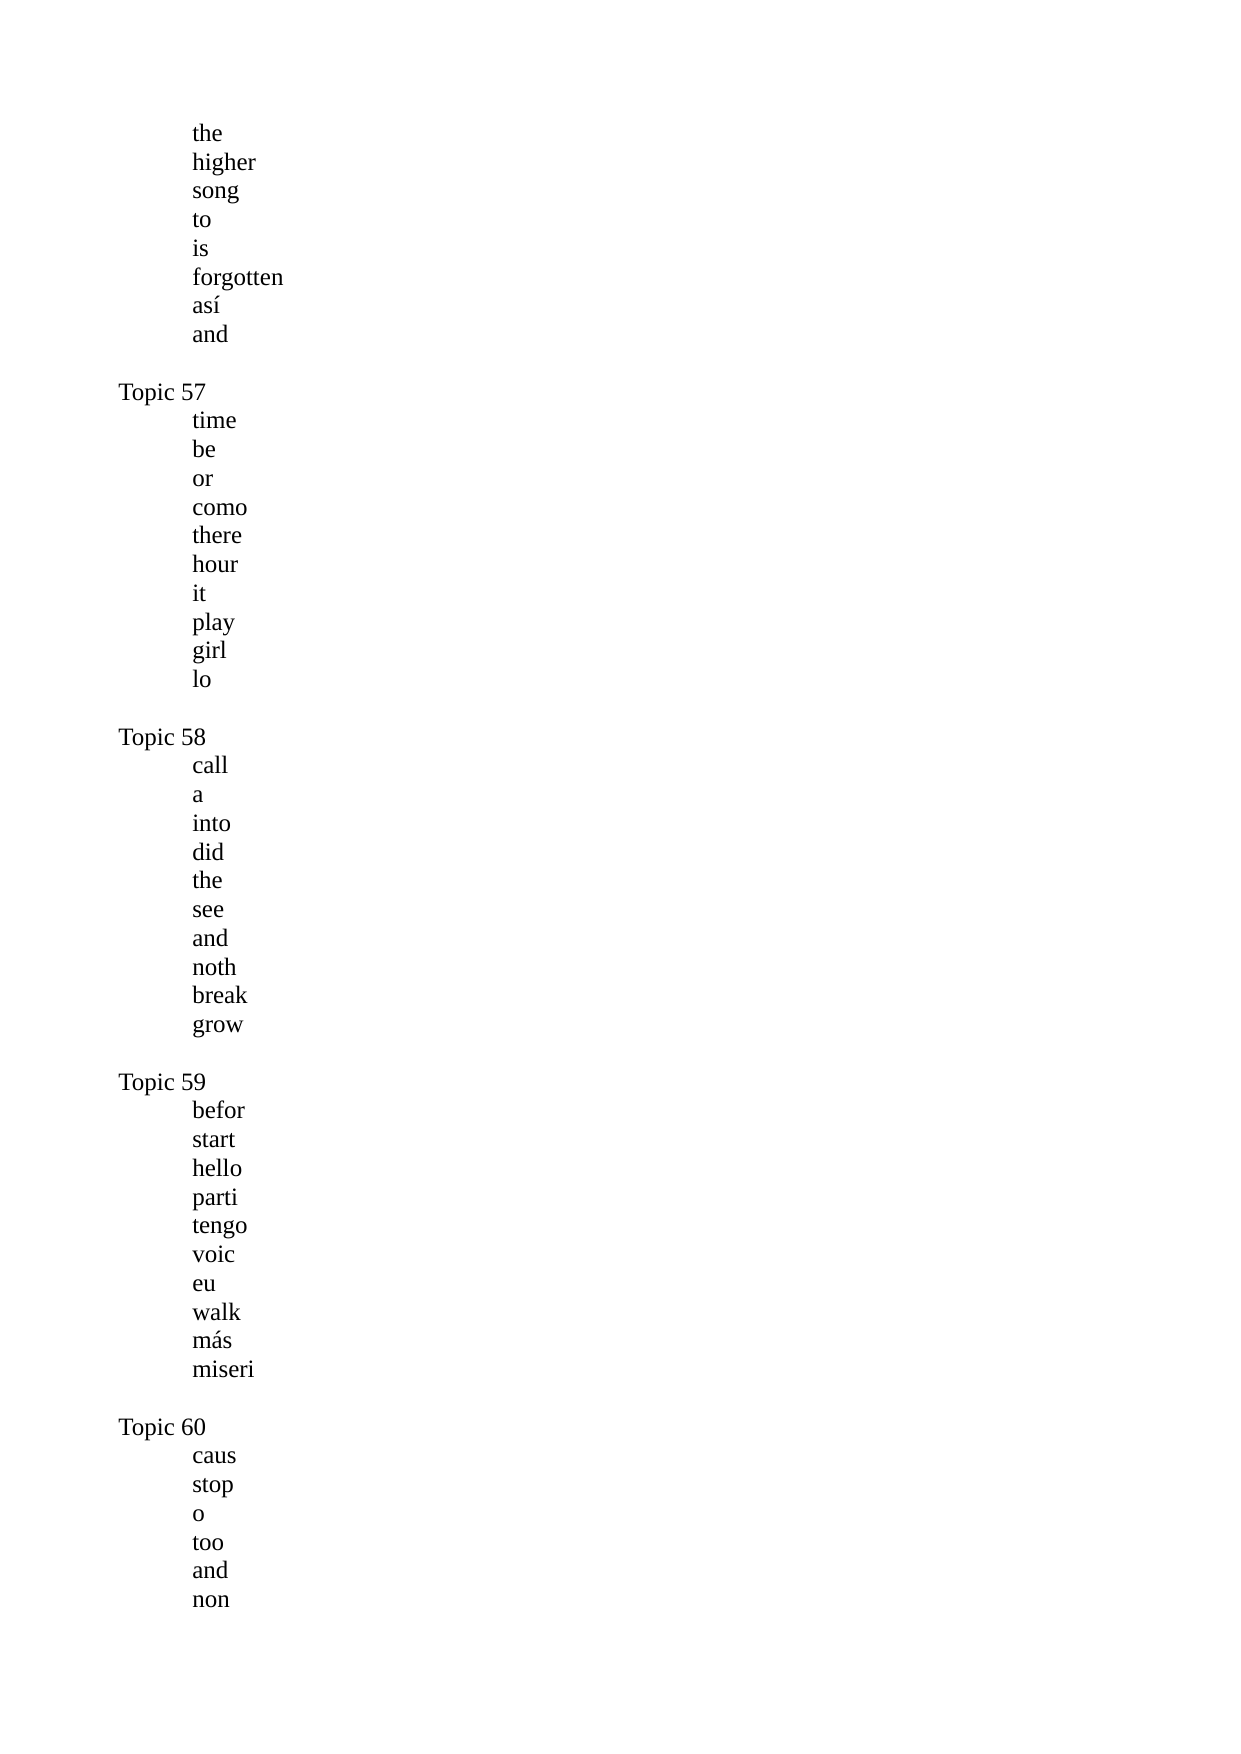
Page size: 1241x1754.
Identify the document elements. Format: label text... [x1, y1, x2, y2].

text o [118, 1498, 1122, 1527]
text girl [118, 636, 1122, 664]
text or [118, 463, 1122, 492]
text hello [118, 1153, 1122, 1182]
text time [118, 406, 1122, 434]
text is [118, 233, 1122, 262]
text parti [118, 1182, 1122, 1211]
text voic [118, 1239, 1122, 1268]
text Topic 59 [118, 1067, 1122, 1096]
text befor [118, 1096, 1122, 1124]
text Topic 58 [118, 722, 1122, 751]
text did [118, 837, 1122, 866]
text see [118, 894, 1122, 923]
text walk [118, 1297, 1122, 1326]
text break [118, 981, 1122, 1009]
text miseri [118, 1354, 1122, 1383]
text tengo [118, 1211, 1122, 1239]
text noth [118, 952, 1122, 981]
text play [118, 607, 1122, 636]
text into [118, 808, 1122, 837]
text lo [118, 664, 1122, 693]
text grow [118, 1009, 1122, 1038]
text song [118, 176, 1122, 204]
text así [118, 291, 1122, 319]
text the [118, 118, 1122, 147]
text and [118, 923, 1122, 952]
text a [118, 779, 1122, 808]
text Topic 57 [118, 377, 1122, 406]
text eu [118, 1268, 1122, 1297]
text stop [118, 1469, 1122, 1498]
text and [118, 1556, 1122, 1584]
text too [118, 1527, 1122, 1556]
text más [118, 1326, 1122, 1354]
text forgotten [118, 262, 1122, 291]
text to [118, 204, 1122, 233]
text it [118, 578, 1122, 607]
text call [118, 751, 1122, 779]
text higher [118, 147, 1122, 176]
text hour [118, 549, 1122, 578]
text non [118, 1584, 1122, 1613]
text como [118, 492, 1122, 521]
text and [118, 319, 1122, 348]
text the [118, 866, 1122, 894]
text be [118, 434, 1122, 463]
text caus [118, 1441, 1122, 1469]
text there [118, 521, 1122, 549]
text start [118, 1124, 1122, 1153]
text Topic 60 [118, 1412, 1122, 1441]
